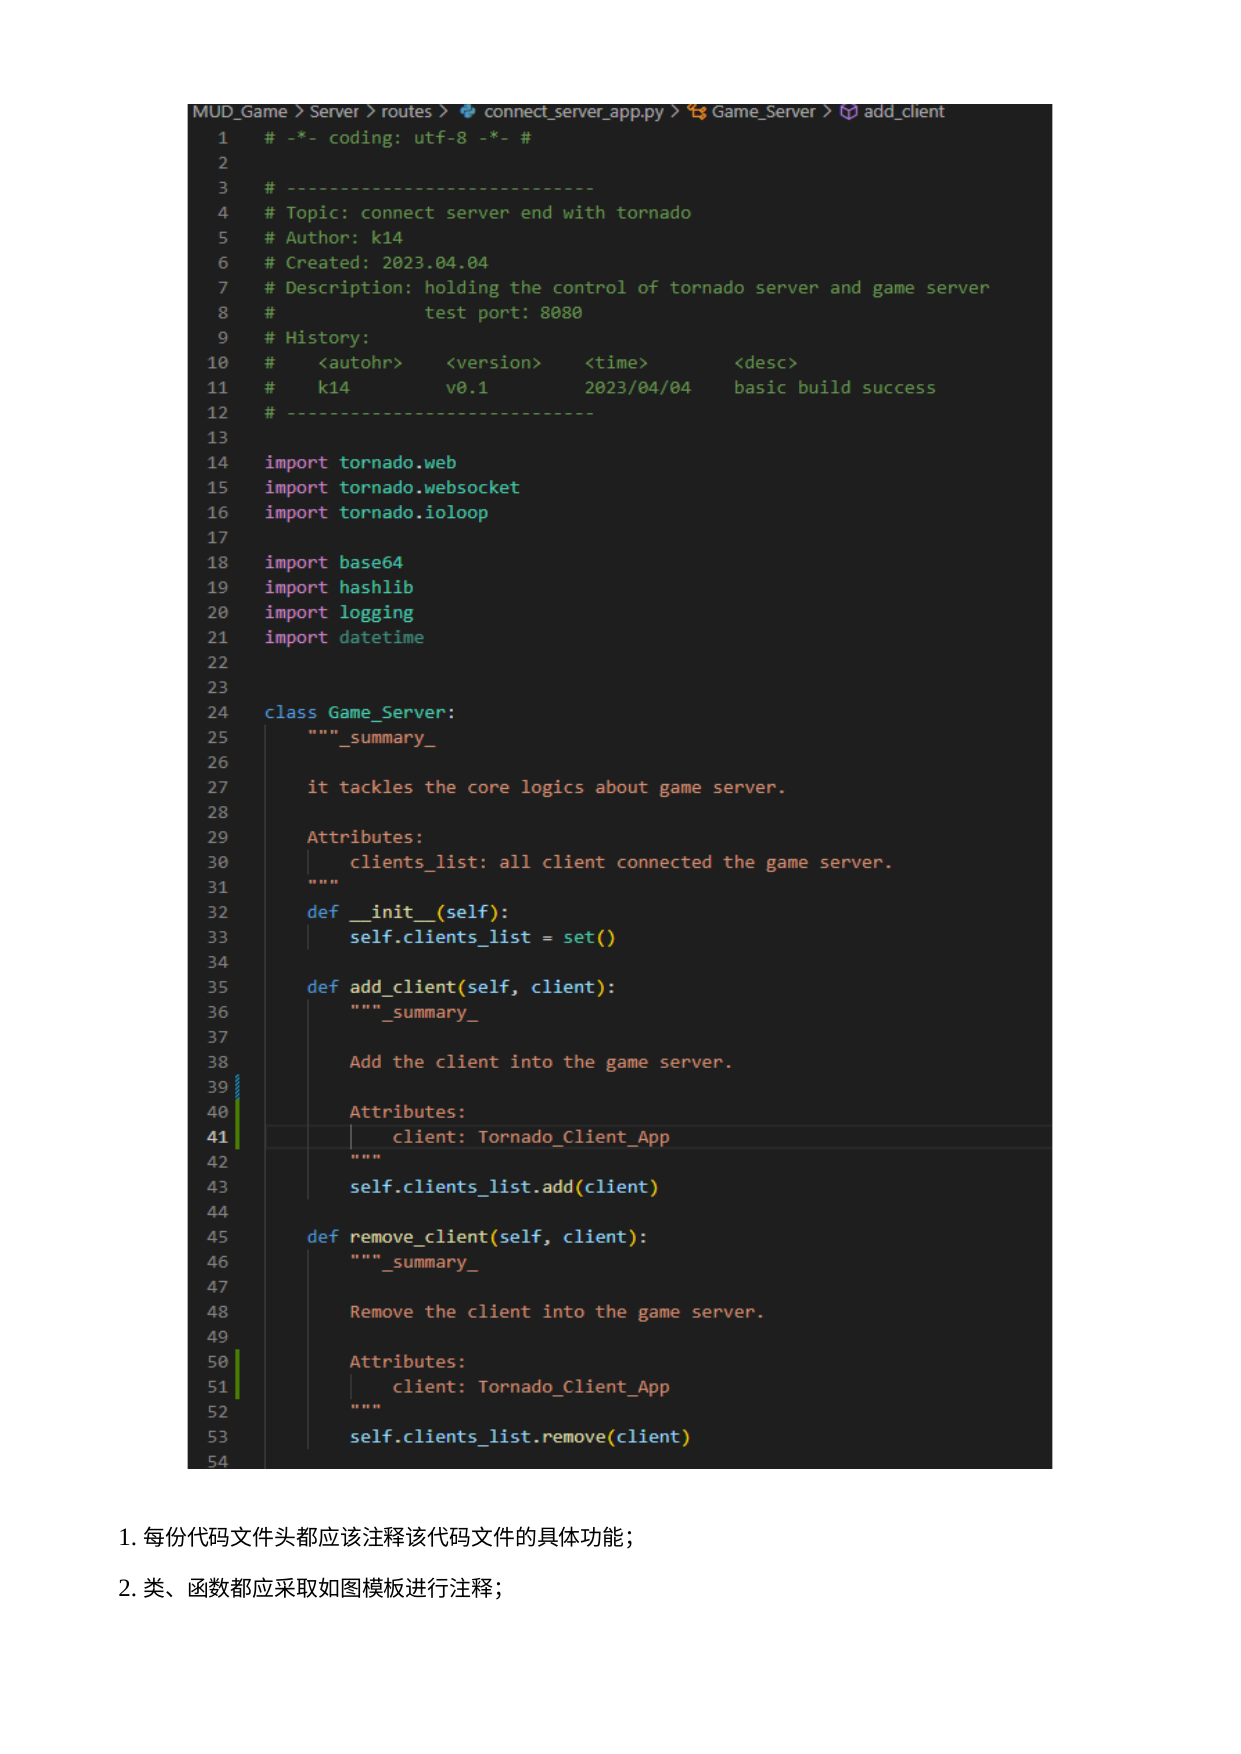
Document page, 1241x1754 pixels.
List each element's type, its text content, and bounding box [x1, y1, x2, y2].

picture [187, 104, 1053, 1469]
text 1. 每份代码文件头都应该注释该代码文件的具体功能； [118, 1520, 1122, 1552]
text 2. 类、函数都应采取如图模板进行注释； [118, 1571, 1122, 1603]
